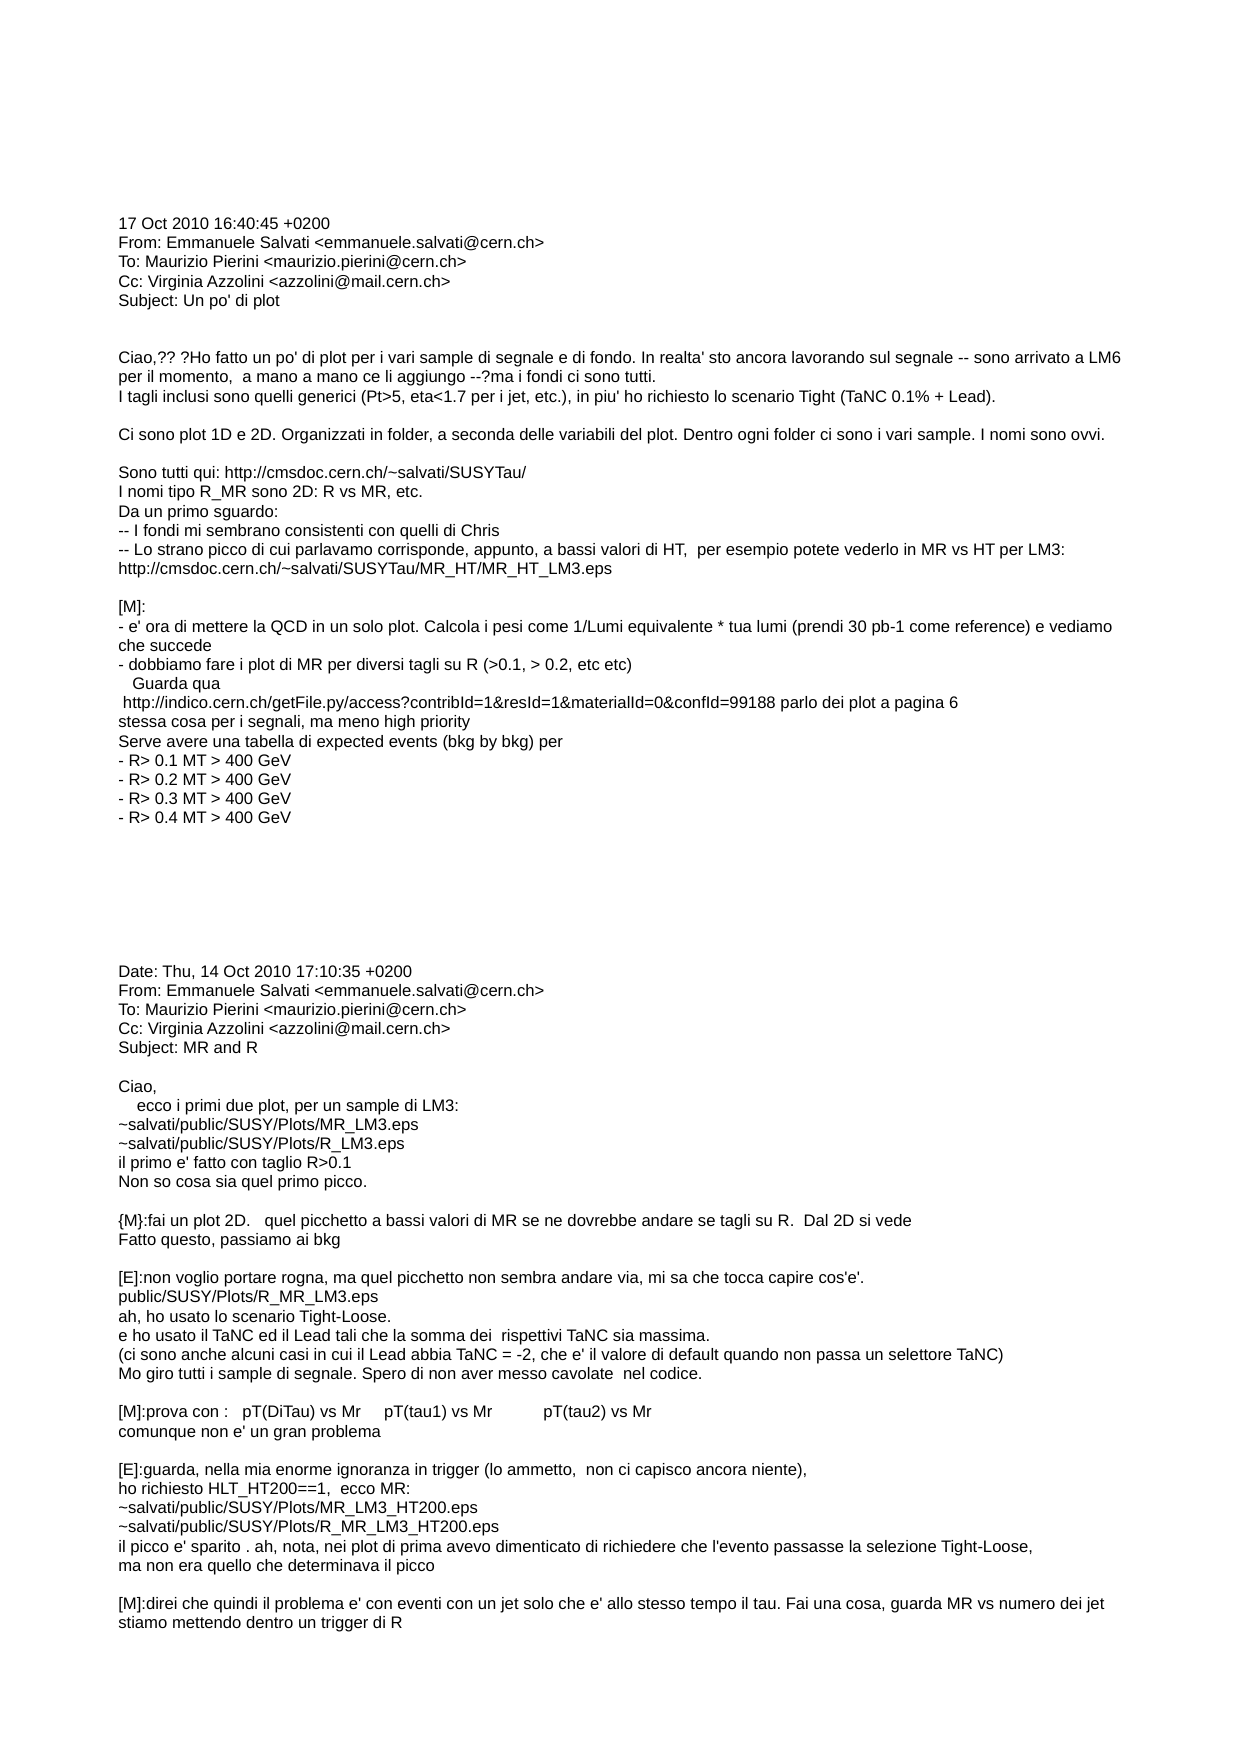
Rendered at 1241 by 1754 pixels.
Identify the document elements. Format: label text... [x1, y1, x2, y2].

text ~salvati/public/SUSY/Plots/MR_LM3_HT200.eps [118, 1498, 1122, 1517]
text -- Lo strano picco di cui parlavamo corrisponde, appunto, a bassi valori di HT, per esempio potete vederlo in MR vs HT per LM3: [118, 540, 1122, 559]
text Subject: Un po' di plot [118, 291, 1122, 310]
text To: Maurizio Pierini <maurizio.pierini@cern.ch> [118, 252, 1122, 271]
text From: Emmanuele Salvati <emmanuele.salvati@cern.ch> [118, 981, 1122, 1000]
text ~salvati/public/SUSY/Plots/MR_LM3.eps [118, 1115, 1122, 1134]
text I nomi tipo R_MR sono 2D: R vs MR, etc. [118, 482, 1122, 501]
text il primo e' fatto con taglio R>0.1 [118, 1153, 1122, 1172]
text - R> 0.2 MT > 400 GeV [118, 770, 1122, 789]
text Mo giro tutti i sample di segnale. Spero di non aver messo cavolate nel codice. [118, 1364, 1122, 1383]
text Da un primo sguardo: [118, 501, 1122, 521]
text Non so cosa sia quel primo picco. [118, 1172, 1122, 1191]
text [M]:direi che quindi il problema e' con eventi con un jet solo che e' allo stesso tempo il tau. Fai una cosa, guarda MR vs numero dei jet [118, 1594, 1122, 1613]
text [M]: [118, 597, 1122, 616]
text 17 Oct 2010 16:40:45 +0200 [118, 214, 1122, 233]
text Ciao,?? ?Ho fatto un po' di plot per i vari sample di segnale e di fondo. In realta' sto ancora lavorando sul segnale -- sono arrivato a LM6 per il momento, a mano a mano ce li aggiungo --?ma i fondi ci sono tutti. [118, 348, 1122, 386]
text http://indico.cern.ch/getFile.py/access?contribId=1&resId=1&materialId=0&confId=99188 parlo dei plot a pagina 6 [118, 693, 1122, 712]
text - dobbiamo fare i plot di MR per diversi tagli su R (>0.1, > 0.2, etc etc) [118, 655, 1122, 674]
text From: Emmanuele Salvati <emmanuele.salvati@cern.ch> [118, 233, 1122, 252]
text [E]:non voglio portare rogna, ma quel picchetto non sembra andare via, mi sa che tocca capire cos'e'. [118, 1268, 1122, 1287]
text Subject: MR and R [118, 1038, 1122, 1057]
text I tagli inclusi sono quelli generici (Pt>5, eta<1.7 per i jet, etc.), in piu' ho richiesto lo scenario Tight (TaNC 0.1% + Lead). [118, 386, 1122, 406]
text Ci sono plot 1D e 2D. Organizzati in folder, a seconda delle variabili del plot. Dentro ogni folder ci sono i vari sample. I nomi sono ovvi. [118, 425, 1122, 444]
text Fatto questo, passiamo ai bkg [118, 1230, 1122, 1249]
text e ho usato il TaNC ed il Lead tali che la somma dei rispettivi TaNC sia massima. [118, 1326, 1122, 1345]
text ah, ho usato lo scenario Tight-Loose. [118, 1306, 1122, 1326]
text [M]:prova con : pT(DiTau) vs Mr pT(tau1) vs Mr pT(tau2) vs Mr [118, 1402, 1122, 1421]
text Date: Thu, 14 Oct 2010 17:10:35 +0200 [118, 961, 1122, 981]
text [E]:guarda, nella mia enorme ignoranza in trigger (lo ammetto, non ci capisco ancora niente), ho richiesto HLT_HT200==1, ecco MR: [118, 1460, 1122, 1498]
text Serve avere una tabella di expected events (bkg by bkg) per [118, 731, 1122, 751]
text Ciao, [118, 1076, 1122, 1096]
text (ci sono anche alcuni casi in cui il Lead abbia TaNC = -2, che e' il valore di default quando non passa un selettore TaNC) [118, 1345, 1122, 1364]
text il picco e' sparito . ah, nota, nei plot di prima avevo dimenticato di richiedere che l'evento passasse la selezione Tight-Loose, ma non era quello che determinava il picco [118, 1536, 1122, 1575]
text http://cmsdoc.cern.ch/~salvati/SUSYTau/MR_HT/MR_HT_LM3.eps [118, 559, 1122, 578]
text - R> 0.4 MT > 400 GeV [118, 808, 1122, 827]
text Guarda qua [118, 674, 1122, 693]
text stessa cosa per i segnali, ma meno high priority [118, 712, 1122, 731]
text - e' ora di mettere la QCD in un solo plot. Calcola i pesi come 1/Lumi equivalente * tua lumi (prendi 30 pb-1 come reference) e vediamo che succede [118, 616, 1122, 655]
text comunque non e' un gran problema [118, 1421, 1122, 1441]
text -- I fondi mi sembrano consistenti con quelli di Chris [118, 521, 1122, 540]
text Sono tutti qui: http://cmsdoc.cern.ch/~salvati/SUSYTau/ [118, 463, 1122, 482]
text - R> 0.1 MT > 400 GeV [118, 751, 1122, 770]
text ~salvati/public/SUSY/Plots/R_LM3.eps [118, 1134, 1122, 1153]
text public/SUSY/Plots/R_MR_LM3.eps [118, 1287, 1122, 1306]
text ecco i primi due plot, per un sample di LM3: [118, 1096, 1122, 1115]
text To: Maurizio Pierini <maurizio.pierini@cern.ch> [118, 1000, 1122, 1019]
text - R> 0.3 MT > 400 GeV [118, 789, 1122, 808]
text stiamo mettendo dentro un trigger di R [118, 1613, 1122, 1632]
text ~salvati/public/SUSY/Plots/R_MR_LM3_HT200.eps [118, 1517, 1122, 1536]
text Cc: Virginia Azzolini <azzolini@mail.cern.ch> [118, 271, 1122, 291]
text Cc: Virginia Azzolini <azzolini@mail.cern.ch> [118, 1019, 1122, 1038]
text {M}:fai un plot 2D. quel picchetto a bassi valori di MR se ne dovrebbe andare se tagli su R. Dal 2D si vede [118, 1211, 1122, 1230]
